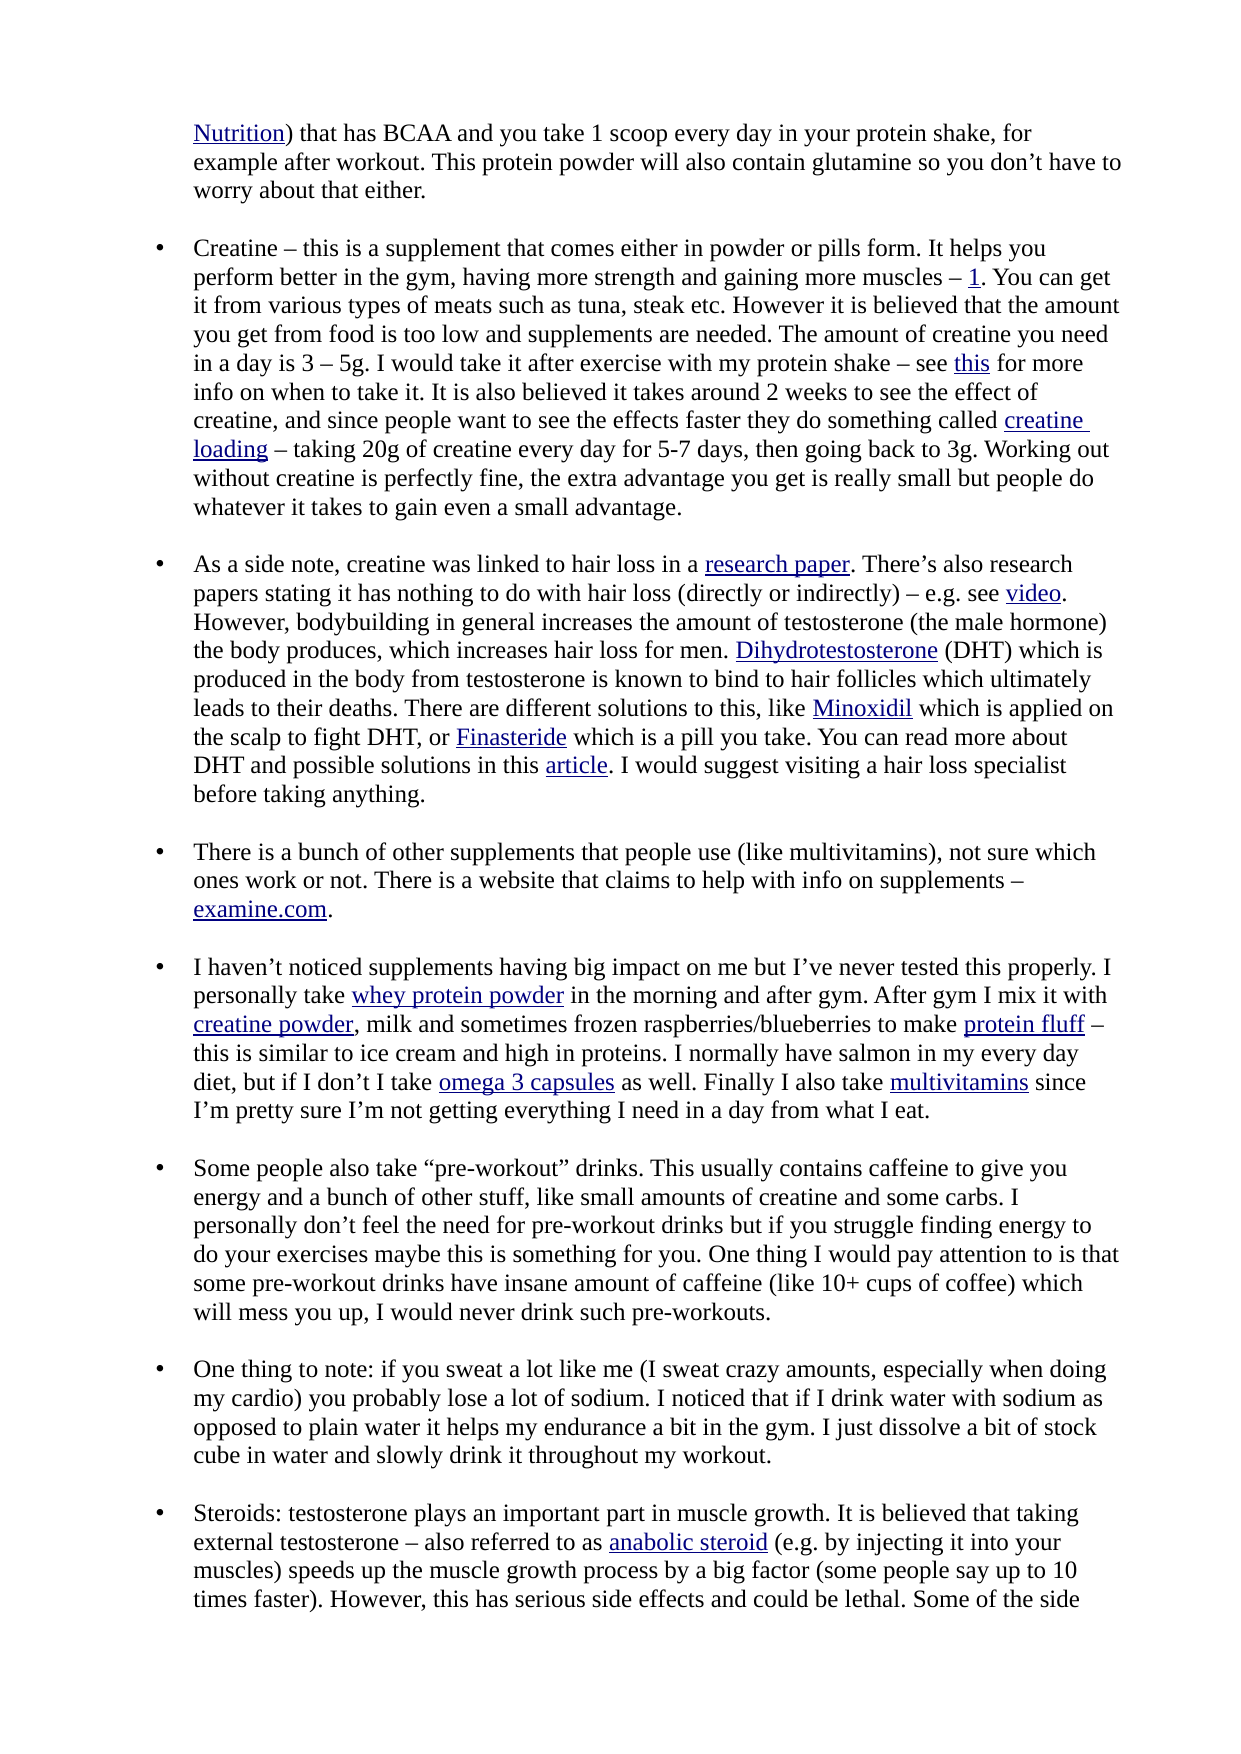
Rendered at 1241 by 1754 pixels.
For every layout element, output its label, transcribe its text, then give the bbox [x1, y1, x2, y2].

list One thing to note: if you sweat a lot like me (I sweat crazy amounts, especially when doing my cardio) you probably lose a lot of sodium. I noticed that if I drink water with sodium as opposed to plain water it helps my endurance a bit in the gym. I just dissolve a bit of stock cube in water and slowly drink it throughout my workout. [156, 1354, 1122, 1469]
list I haven’t noticed supplements having big impact on me but I’ve never tested this properly. I personally take whey protein powder in the morning and after gym. After gym I mix it with creatine powder, milk and sometimes frozen raspberries/blueberries to make protein fluff – this is similar to ice cream and high in proteins. I normally have salmon in my every day diet, but if I don’t I take omega 3 capsules as well. Finally I also take multivitamins since I’m pretty sure I’m not getting everything I need in a day from what I eat. [156, 952, 1122, 1124]
list As a side note, creatine was linked to hair loss in a research paper. There’s also research papers stating it has nothing to do with hair loss (directly or indirectly) – e.g. see video. However, bodybuilding in general increases the amount of testosterone (the male hormone) the body produces, which increases hair loss for men. Dihydrotestosterone (DHT) which is produced in the body from testosterone is known to bind to hair follicles which ultimately leads to their deaths. There are different solutions to this, like Minoxidil which is applied on the scalp to fight DHT, or Finasteride which is a pill you take. You can read more about DHT and possible solutions in this article. I would suggest visiting a hair loss specialist before taking anything. [156, 549, 1122, 808]
list Nutrition) that has BCAA and you take 1 scoop every day in your protein shake, for example after workout. This protein powder will also contain glutamine so you don’t have to worry about that either. [156, 118, 1122, 204]
list Some people also take “pre-workout” drinks. This usually contains caffeine to give you energy and a bunch of other stuff, like small amounts of creatine and some carbs. I personally don’t feel the need for pre-workout drinks but if you struggle finding energy to do your exercises maybe this is something for you. One thing I would pay attention to is that some pre-workout drinks have insane amount of caffeine (like 10+ cups of coffee) which will mess you up, I would never drink such pre-workouts. [156, 1153, 1122, 1326]
list Creatine – this is a supplement that comes either in powder or pills form. It helps you perform better in the gym, having more strength and gaining more muscles – 1. You can get it from various types of meats such as tuna, steak etc. However it is believed that the amount you get from food is too low and supplements are needed. The amount of creatine you need in a day is 3 – 5g. I would take it after exercise with my protein shake – see this for more info on when to take it. It is also believed it takes around 2 weeks to see the effect of creatine, and since people want to see the effects faster they do something called creatine loading – taking 20g of creatine every day for 5-7 days, then going back to 3g. Working out without creatine is perfectly fine, the extra advantage you get is really small but people do whatever it takes to gain even a small advantage. [156, 233, 1122, 521]
list There is a bunch of other supplements that people use (like multivitamins), not sure which ones work or not. There is a website that claims to help with info on supplements – examine.com. [156, 837, 1122, 923]
list Steroids: testosterone plays an important part in muscle growth. It is believed that taking external testosterone – also referred to as anabolic steroid (e.g. by injecting it into your muscles) speeds up the muscle growth process by a big factor (some people say up to 10 times faster). However, this has serious side effects and could be lethal. Some of the side [156, 1498, 1122, 1613]
